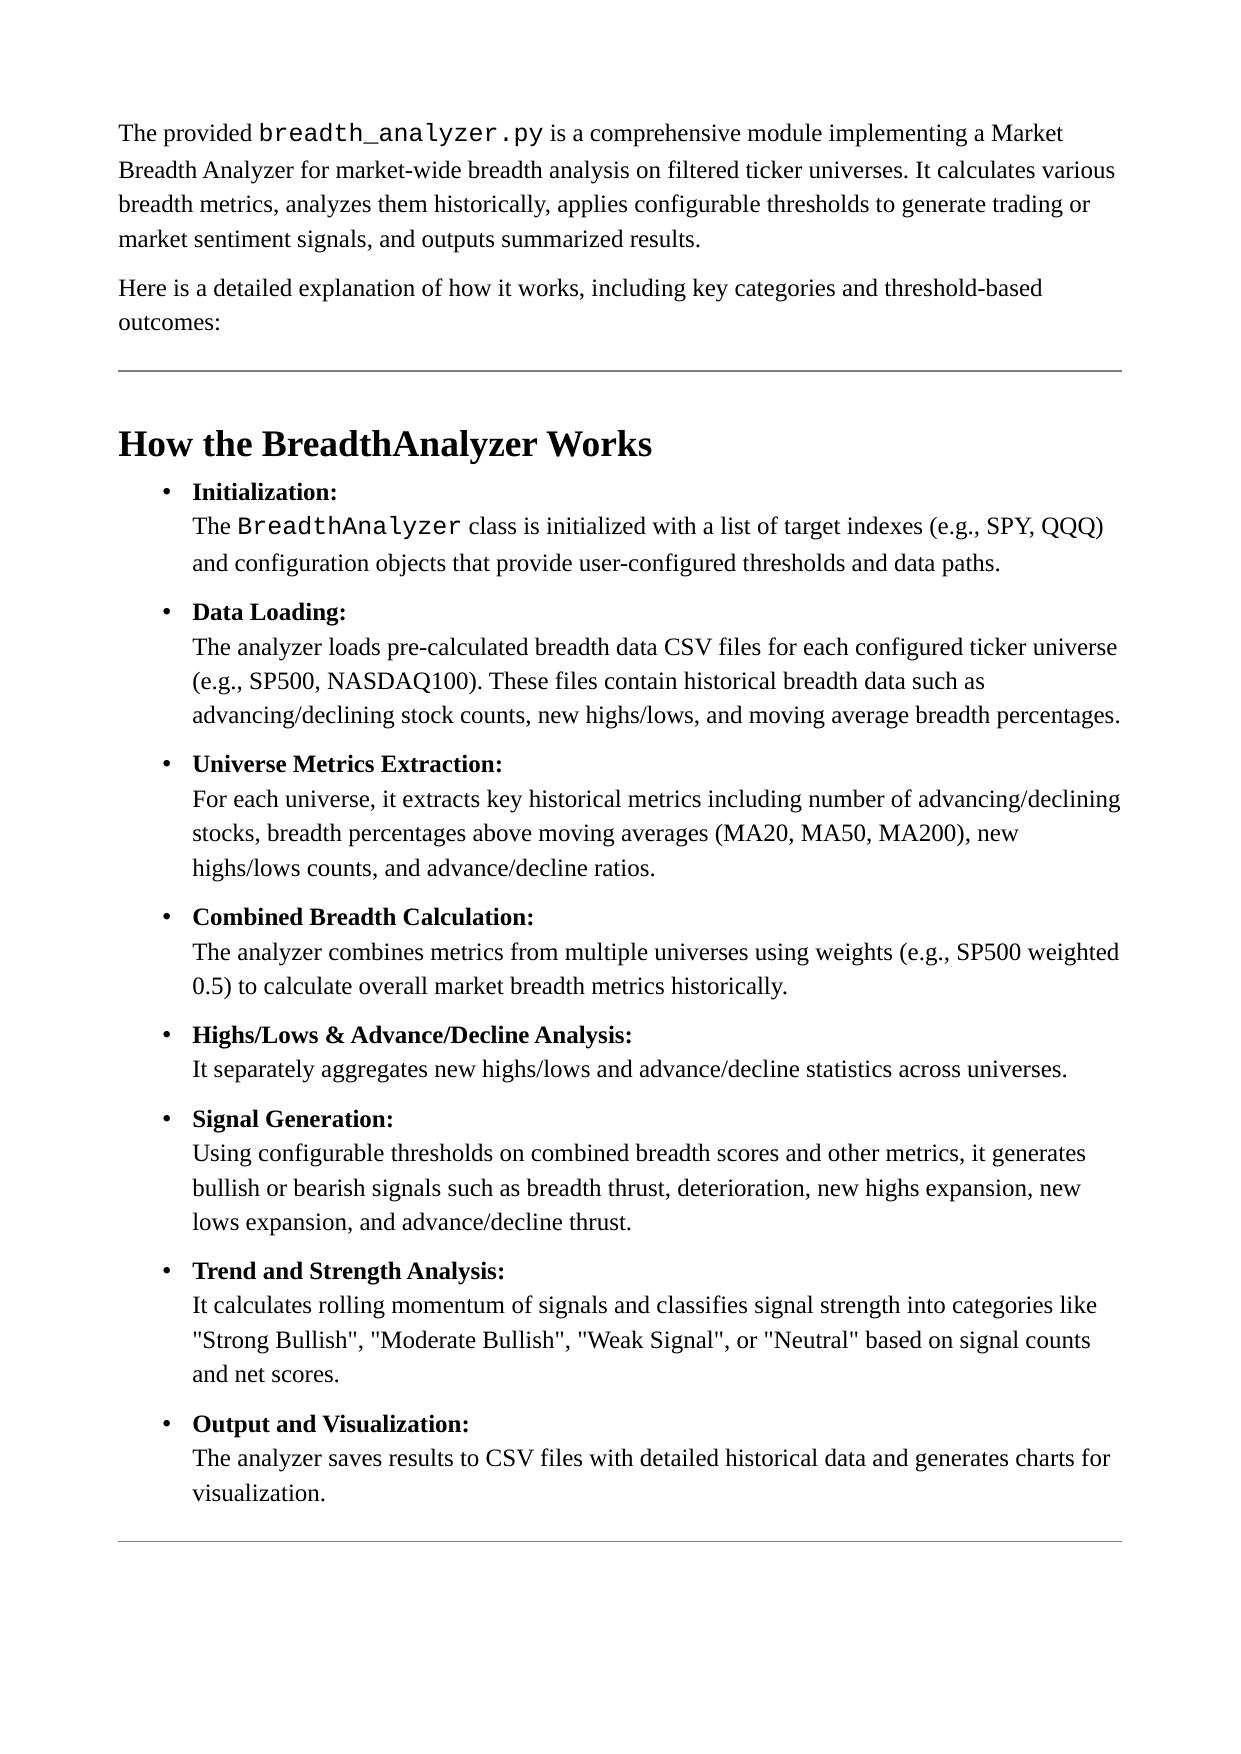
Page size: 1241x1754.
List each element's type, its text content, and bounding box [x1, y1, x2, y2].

list Data Loading: The analyzer loads pre-calculated breadth data CSV files for each configured ticker universe (e.g., SP500, NASDAQ100). These files contain historical breadth data such as advancing/declining stock counts, new highs/lows, and moving average breadth percentages. [162, 597, 1122, 729]
list Universe Metrics Extraction: For each universe, it extracts key historical metrics including number of advancing/declining stocks, breadth percentages above moving averages (MA20, MA50, MA200), new highs/lows counts, and advance/decline ratios. [162, 749, 1122, 882]
list Output and Visualization: The analyzer saves results to CSV files with detailed historical data and generates charts for visualization. [162, 1409, 1122, 1506]
list Trend and Strength Analysis: It calculates rolling momentum of signals and classifies signal strength into categories like "Strong Bullish", "Moderate Bullish", "Weak Signal", or "Neutral" based on signal counts and net scores. [162, 1256, 1122, 1388]
subtitle How the BreadthAnalyzer Works [118, 421, 1122, 464]
list Combined Breadth Calculation: The analyzer combines metrics from multiple universes using weights (e.g., SP500 weighted 0.5) to calculate overall market breadth metrics historically. [162, 902, 1122, 1000]
list Initialization: The BreadthAnalyzer class is initialized with a list of target indexes (e.g., SPY, QQQ) and configuration objects that provide user-configured thresholds and data paths. [162, 477, 1122, 577]
text The provided breadth_analyzer.py is a comprehensive module implementing a Market Breadth Analyzer for market-wide breadth analysis on filtered ticker universes. It calculates various breadth metrics, analyzes them historically, applies configurable thresholds to generate trading or market sentiment signals, and outputs summarized results. [118, 118, 1122, 252]
list Highs/Lows & Advance/Decline Analysis: It separately aggregates new highs/lows and advance/decline statistics across universes. [162, 1020, 1122, 1083]
text Here is a detailed explanation of how it works, including key categories and threshold-based outcomes: [118, 273, 1122, 336]
list Signal Generation: Using configurable thresholds on combined breadth scores and other metrics, it generates bullish or bearish signals such as breadth thrust, deterioration, new highs expansion, new lows expansion, and advance/decline thrust. [162, 1104, 1122, 1236]
